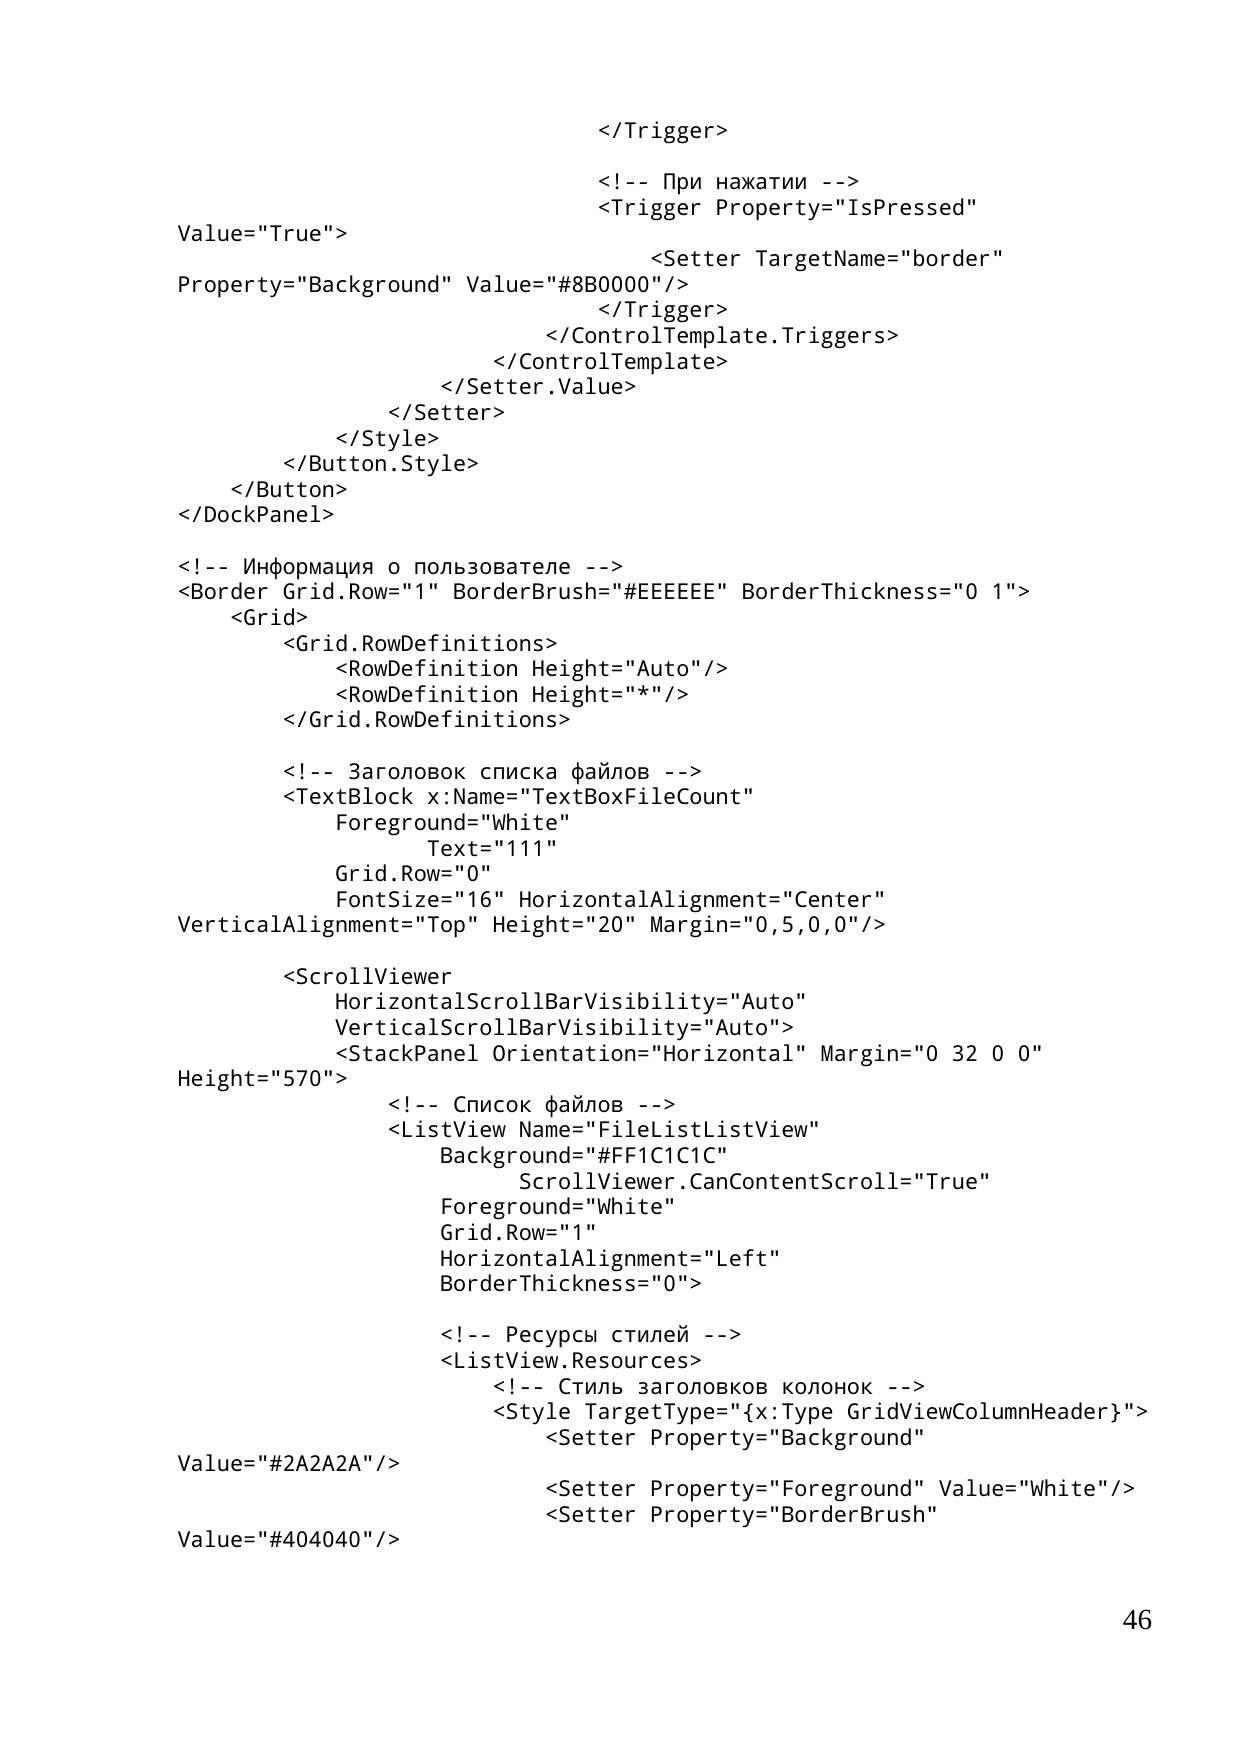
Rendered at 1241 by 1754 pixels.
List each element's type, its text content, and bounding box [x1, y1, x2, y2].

text <StackPanel Orientation="Horizontal" Margin="0 32 0 0" Height="570"> [177, 1041, 1152, 1092]
text <ListView.Resources> [177, 1348, 1152, 1374]
text </DockPanel> [177, 502, 1152, 528]
text Grid.Row="0" [177, 861, 1152, 887]
text FontSize="16" HorizontalAlignment="Center" VerticalAlignment="Top" Height="20" Margin="0,5,0,0"/> [177, 887, 1152, 938]
text <!-- Список файлов --> [177, 1092, 1152, 1117]
text Foreground="White" [177, 810, 1152, 836]
text <ListView Name="FileListListView" [177, 1117, 1152, 1143]
text <Grid.RowDefinitions> [177, 631, 1152, 656]
text </Style> [177, 426, 1152, 451]
text <Style TargetType="{x:Type GridViewColumnHeader}"> [177, 1399, 1152, 1425]
text </Setter> [177, 400, 1152, 426]
text <Setter Property="BorderBrush" Value="#404040"/> [177, 1502, 1152, 1553]
text <Trigger Property="IsPressed" Value="True"> [177, 195, 1152, 246]
text <RowDefinition Height="*"/> [177, 682, 1152, 707]
text <TextBlock x:Name="TextBoxFileCount" [177, 784, 1152, 810]
text <!-- Ресурсы стилей --> [177, 1322, 1152, 1348]
text </Button> [177, 477, 1152, 502]
text </Button.Style> [177, 451, 1152, 477]
text </ControlTemplate.Triggers> [177, 323, 1152, 349]
text BorderThickness="0"> [177, 1271, 1152, 1297]
text <Setter TargetName="border" Property="Background" Value="#8B0000"/> [177, 246, 1152, 297]
text <Setter Property="Background" Value="#2A2A2A"/> [177, 1425, 1152, 1476]
text <ScrollViewer [177, 964, 1152, 989]
text ScrollViewer.CanContentScroll="True" [177, 1169, 1152, 1194]
text </Trigger> [177, 118, 1152, 144]
text <!-- Заголовок списка файлов --> [177, 759, 1152, 784]
text Background="#FF1C1C1C" [177, 1143, 1152, 1169]
text <!-- Стиль заголовков колонок --> [177, 1374, 1152, 1399]
text </Setter.Value> [177, 374, 1152, 400]
text <Setter Property="Foreground" Value="White"/> [177, 1476, 1152, 1502]
text Text="111" [177, 836, 1152, 861]
text </Trigger> [177, 297, 1152, 323]
text Foreground="White" [177, 1194, 1152, 1220]
text VerticalScrollBarVisibility="Auto"> [177, 1015, 1152, 1041]
text <!-- При нажатии --> [177, 169, 1152, 195]
text HorizontalAlignment="Left" [177, 1246, 1152, 1271]
text <!-- Информация о пользователе --> [177, 554, 1152, 579]
text <RowDefinition Height="Auto"/> [177, 656, 1152, 682]
text <Border Grid.Row="1" BorderBrush="#EEEEEE" BorderThickness="0 1"> [177, 579, 1152, 605]
text <Grid> [177, 605, 1152, 631]
text </Grid.RowDefinitions> [177, 707, 1152, 733]
text Grid.Row="1" [177, 1220, 1152, 1246]
text </ControlTemplate> [177, 349, 1152, 374]
text HorizontalScrollBarVisibility="Auto" [177, 989, 1152, 1015]
